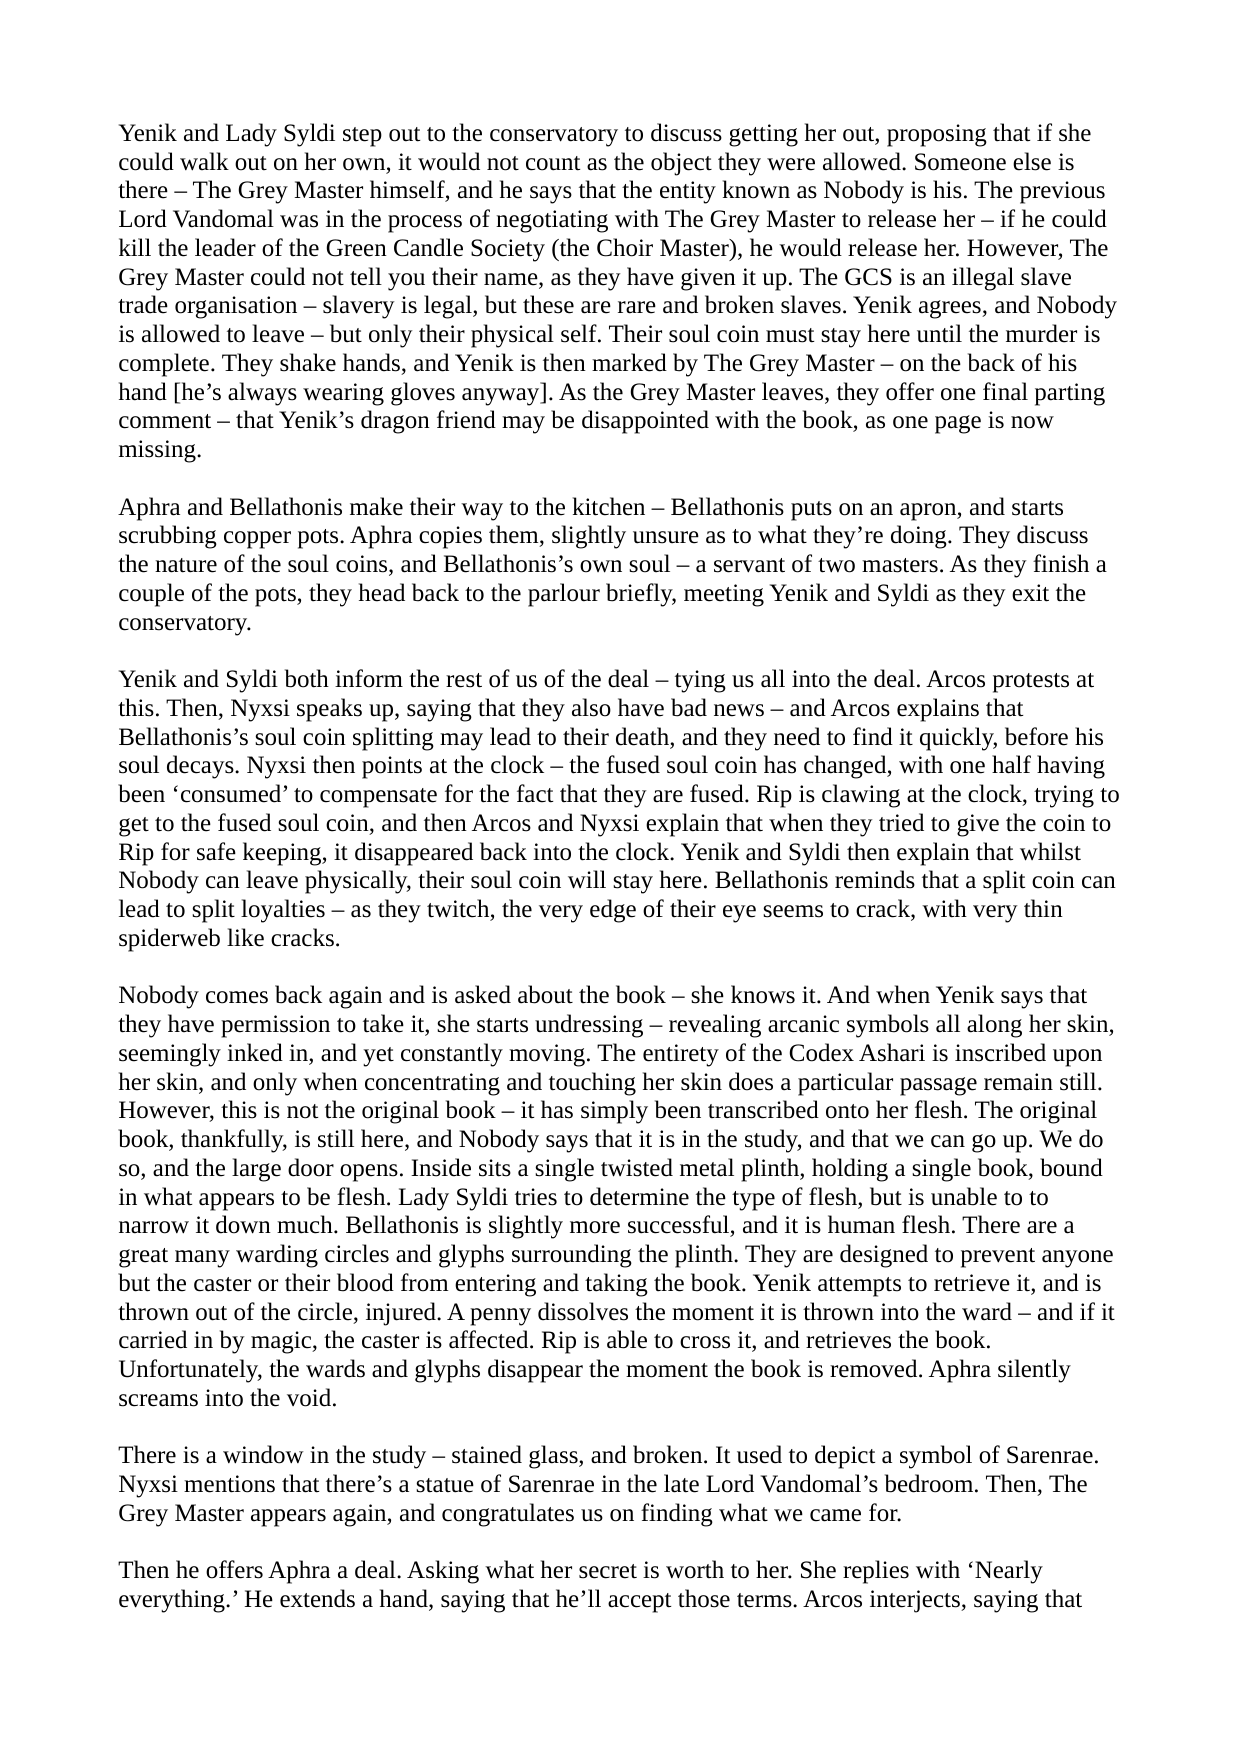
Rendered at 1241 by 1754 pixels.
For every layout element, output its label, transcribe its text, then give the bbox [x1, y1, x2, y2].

text Then he offers Aphra a deal. Asking what her secret is worth to her. She replies with ‘Nearly everything.’ He extends a hand, saying that he’ll accept those terms. Arcos interjects, saying that [118, 1556, 1122, 1613]
text Yenik and Syldi both inform the rest of us of the deal – tying us all into the deal. Arcos protests at this. Then, Nyxsi speaks up, saying that they also have bad news – and Arcos explains that Bellathonis’s soul coin splitting may lead to their death, and they need to find it quickly, before his soul decays. Nyxsi then points at the clock – the fused soul coin has changed, with one half having been ‘consumed’ to compensate for the fact that they are fused. Rip is clawing at the clock, trying to get to the fused soul coin, and then Arcos and Nyxsi explain that when they tried to give the coin to Rip for safe keeping, it disappeared back into the clock. Yenik and Syldi then explain that whilst Nobody can leave physically, their soul coin will stay here. Bellathonis reminds that a split coin can lead to split loyalties – as they twitch, the very edge of their eye seems to crack, with very thin spiderweb like cracks. [118, 664, 1122, 952]
text Aphra and Bellathonis make their way to the kitchen – Bellathonis puts on an apron, and starts scrubbing copper pots. Aphra copies them, slightly unsure as to what they’re doing. They discuss the nature of the soul coins, and Bellathonis’s own soul – a servant of two masters. As they finish a couple of the pots, they head back to the parlour briefly, meeting Yenik and Syldi as they exit the conservatory. [118, 492, 1122, 636]
text There is a window in the study – stained glass, and broken. It used to depict a symbol of Sarenrae. Nyxsi mentions that there’s a statue of Sarenrae in the late Lord Vandomal’s bedroom. Then, The Grey Master appears again, and congratulates us on finding what we came for. [118, 1441, 1122, 1527]
text Yenik and Lady Syldi step out to the conservatory to discuss getting her out, proposing that if she could walk out on her own, it would not count as the object they were allowed. Someone else is there – The Grey Master himself, and he says that the entity known as Nobody is his. The previous Lord Vandomal was in the process of negotiating with The Grey Master to release her – if he could kill the leader of the Green Candle Society (the Choir Master), he would release her. However, The Grey Master could not tell you their name, as they have given it up. The GCS is an illegal slave trade organisation – slavery is legal, but these are rare and broken slaves. Yenik agrees, and Nobody is allowed to leave – but only their physical self. Their soul coin must stay here until the murder is complete. They shake hands, and Yenik is then marked by The Grey Master – on the back of his hand [he’s always wearing gloves anyway]. As the Grey Master leaves, they offer one final parting comment – that Yenik’s dragon friend may be disappointed with the book, as one page is now missing. [118, 118, 1122, 463]
text Nobody comes back again and is asked about the book – she knows it. And when Yenik says that they have permission to take it, she starts undressing – revealing arcanic symbols all along her skin, seemingly inked in, and yet constantly moving. The entirety of the Codex Ashari is inscribed upon her skin, and only when concentrating and touching her skin does a particular passage remain still. However, this is not the original book – it has simply been transcribed onto her flesh. The original book, thankfully, is still here, and Nobody says that it is in the study, and that we can go up. We do so, and the large door opens. Inside sits a single twisted metal plinth, holding a single book, bound in what appears to be flesh. Lady Syldi tries to determine the type of flesh, but is unable to to narrow it down much. Bellathonis is slightly more successful, and it is human flesh. There are a great many warding circles and glyphs surrounding the plinth. They are designed to prevent anyone but the caster or their blood from entering and taking the book. Yenik attempts to retrieve it, and is thrown out of the circle, injured. A penny dissolves the moment it is thrown into the ward – and if it carried in by magic, the caster is affected. Rip is able to cross it, and retrieves the book. Unfortunately, the wards and glyphs disappear the moment the book is removed. Aphra silently screams into the void. [118, 981, 1122, 1412]
